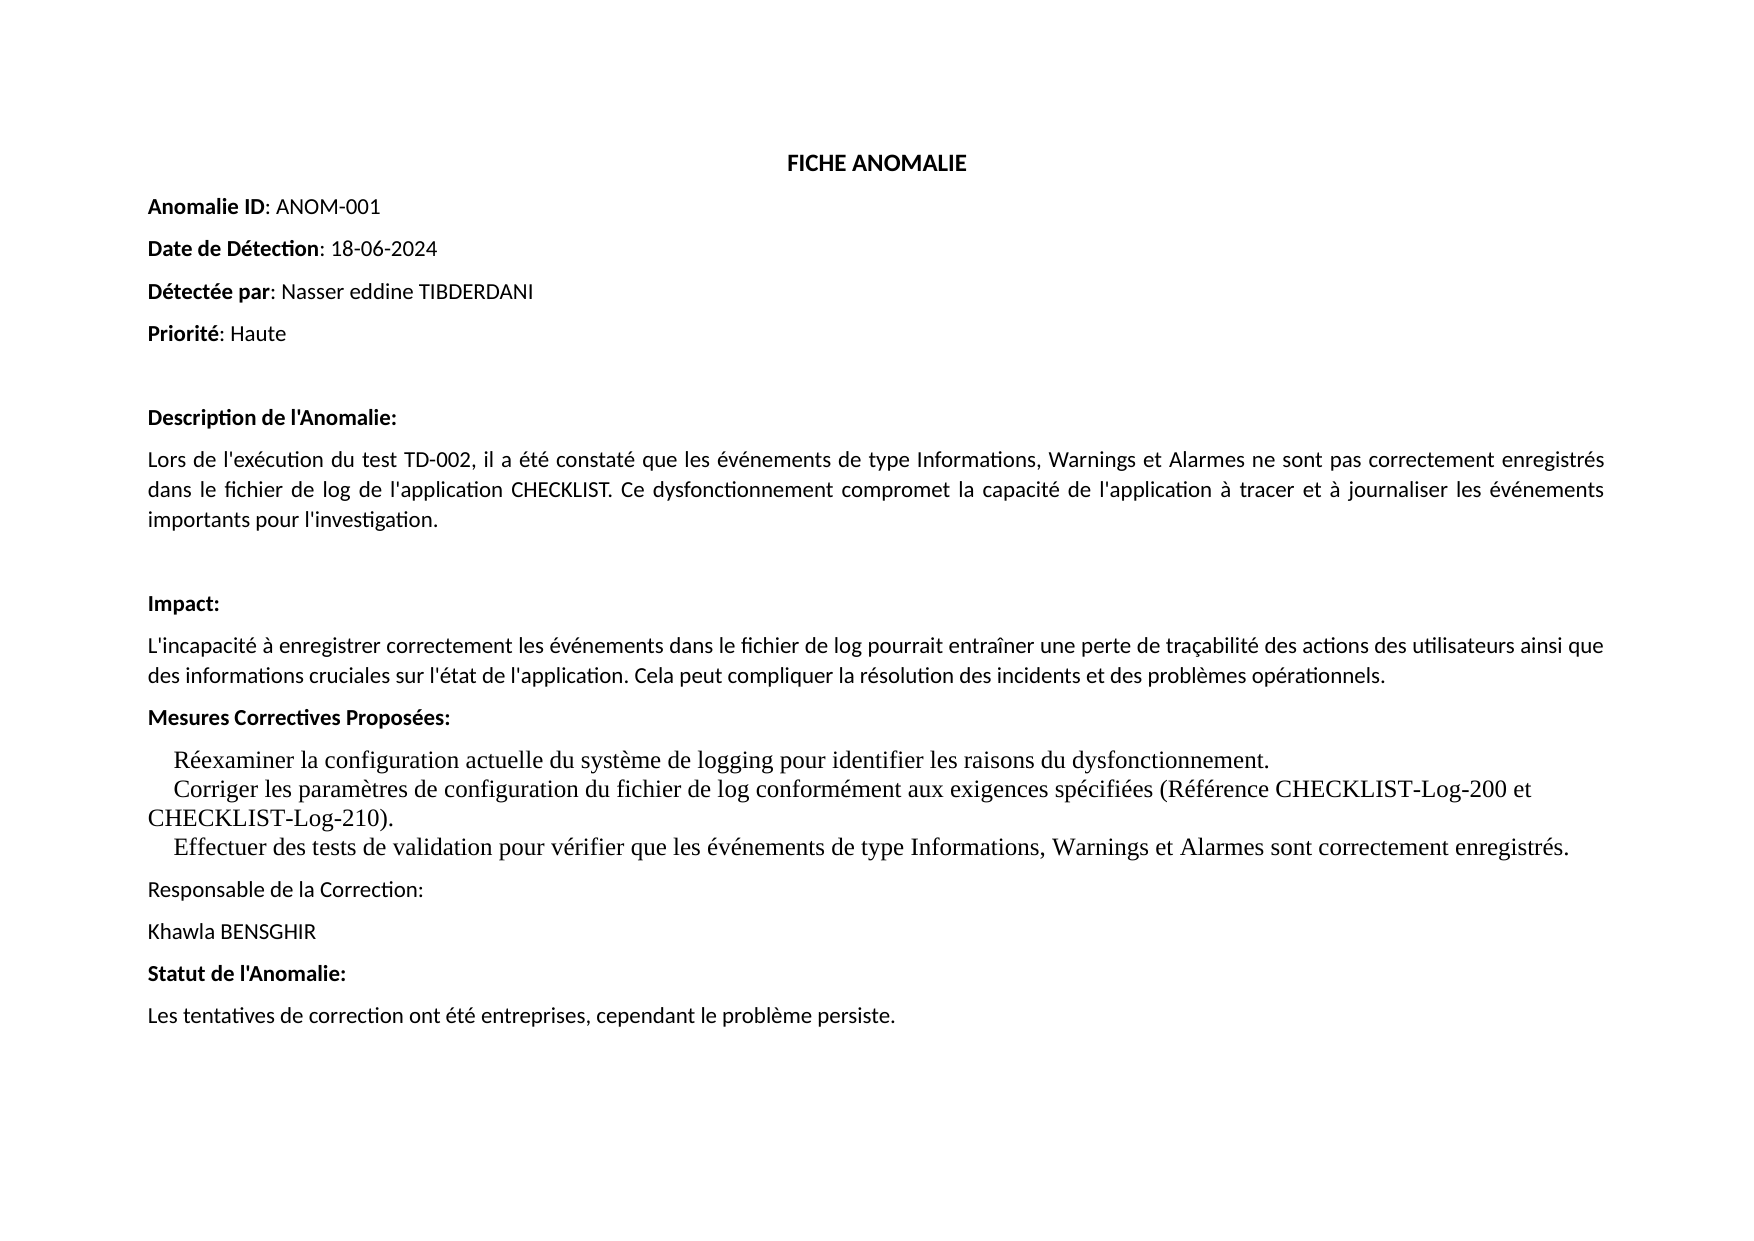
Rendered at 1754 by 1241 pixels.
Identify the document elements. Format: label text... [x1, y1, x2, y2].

text Mesures Correctives Proposées: [148, 703, 1606, 731]
text Date de Détection: 18-06-2024 [148, 234, 1606, 263]
text  Réexaminer la configuration actuelle du système de logging pour identifier les raisons du dysfonctionnement. [148, 746, 1606, 774]
text Détectée par: Nasser eddine TIBDERDANI [148, 277, 1606, 305]
text  Effectuer des tests de validation pour vérifier que les événements de type Informations, Warnings et Alarmes sont correctement enregistrés. [148, 832, 1606, 861]
text Priorité: Haute [148, 319, 1606, 347]
text  Corriger les paramètres de configuration du fichier de log conformément aux exigences spécifiées (Référence CHECKLIST-Log-200 et CHECKLIST-Log-210). [148, 774, 1606, 832]
text L'incapacité à enregistrer correctement les événements dans le fichier de log pourrait entraîner une perte de traçabilité des actions des utilisateurs ainsi que des informations cruciales sur l'état de l'application. Cela peut compliquer la résolution des incidents et des problèmes opérationnels. [148, 631, 1606, 689]
text Impact: [148, 589, 1606, 617]
text Khawla BENSGHIR [148, 917, 1606, 945]
text Les tentatives de correction ont été entreprises, cependant le problème persiste. [148, 1001, 1606, 1029]
text Statut de l'Anomalie: [148, 959, 1606, 987]
text Lors de l'exécution du test TD-002, il a été constaté que les événements de type Informations, Warnings et Alarmes ne sont pas correctement enregistrés dans le fichier de log de l'application CHECKLIST. Ce dysfonctionnement compromet la capacité de l'application à tracer et à journaliser les événements importants pour l'investigation. [148, 446, 1606, 533]
text FICHE ANOMALIE [148, 148, 1606, 178]
text Description de l'Anomalie: [148, 403, 1606, 431]
text Responsable de la Correction: [148, 875, 1606, 903]
text Anomalie ID: ANOM-001 [148, 192, 1606, 220]
